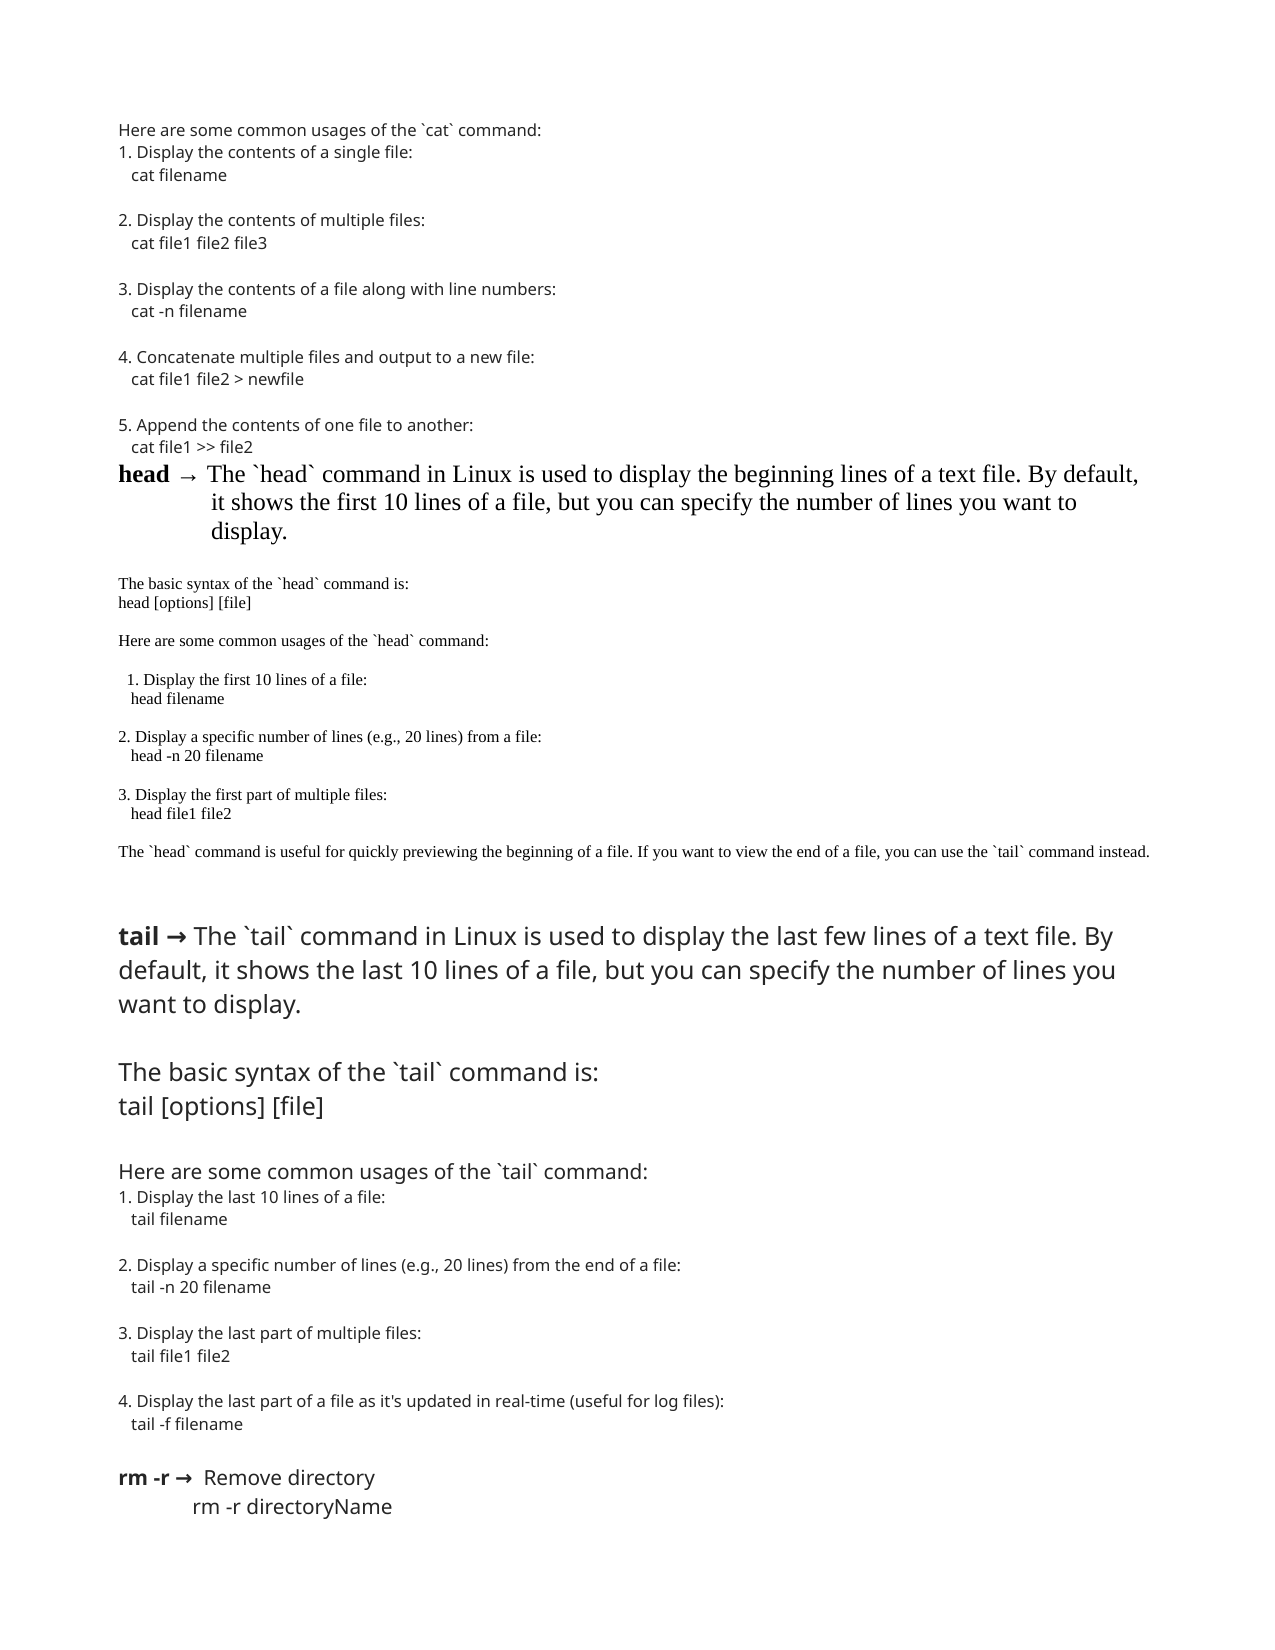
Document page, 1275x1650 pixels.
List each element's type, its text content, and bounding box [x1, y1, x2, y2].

text head [options] [file] [118, 593, 1157, 612]
text tail -f filename [118, 1412, 1157, 1435]
text tail [options] [file] [118, 1089, 1157, 1123]
text 2. Display the contents of multiple files: [118, 209, 1157, 232]
text 4. Display the last part of a file as it's updated in real-time (useful for log files): [118, 1390, 1157, 1412]
text 1. Display the last 10 lines of a file: [118, 1185, 1157, 1208]
text cat file1 file2 file3 [118, 232, 1157, 254]
text 2. Display a specific number of lines (e.g., 20 lines) from a file: [118, 727, 1157, 746]
text cat filename [118, 163, 1157, 186]
text 4. Concatenate multiple files and output to a new file: [118, 345, 1157, 368]
text The `head` command is useful for quickly previewing the beginning of a file. If you want to view the end of a file, you can use the `tail` command instead. [118, 842, 1157, 890]
text rm -r → Remove directory [118, 1463, 1157, 1492]
text Here are some common usages of the `cat` command: [118, 118, 1157, 141]
text Here are some common usages of the `tail` command: [118, 1157, 1157, 1185]
text 1. Display the contents of a single file: [118, 141, 1157, 163]
text 1. Display the first 10 lines of a file: [118, 669, 1157, 689]
text head file1 file2 [118, 804, 1157, 823]
text rm -r directoryName [118, 1492, 1157, 1520]
text cat file1 >> file2 [118, 436, 1157, 459]
text The basic syntax of the `tail` command is: [118, 1055, 1157, 1089]
text 3. Display the last part of multiple files: [118, 1322, 1157, 1344]
text head -n 20 filename [118, 746, 1157, 765]
text 5. Append the contents of one file to another: [118, 413, 1157, 436]
text 3. Display the first part of multiple files: [118, 784, 1157, 804]
text 2. Display a specific number of lines (e.g., 20 lines) from the end of a file: [118, 1253, 1157, 1276]
text Here are some common usages of the `head` command: [118, 631, 1157, 650]
text head → The `head` command in Linux is used to display the beginning lines of a text file. By default, it shows the first 10 lines of a file, but you can specify the number of lines you want to display. [118, 459, 1157, 545]
text tail filename [118, 1208, 1157, 1231]
text tail file1 file2 [118, 1344, 1157, 1367]
text cat -n filename [118, 300, 1157, 322]
text head filename [118, 689, 1157, 708]
text cat file1 file2 > newfile [118, 368, 1157, 391]
text tail → The `tail` command in Linux is used to display the last few lines of a text file. By default, it shows the last 10 lines of a file, but you can specify the number of lines you want to display. [118, 918, 1157, 1021]
text tail -n 20 filename [118, 1276, 1157, 1299]
text 3. Display the contents of a file along with line numbers: [118, 277, 1157, 300]
text The basic syntax of the `head` command is: [118, 574, 1157, 593]
